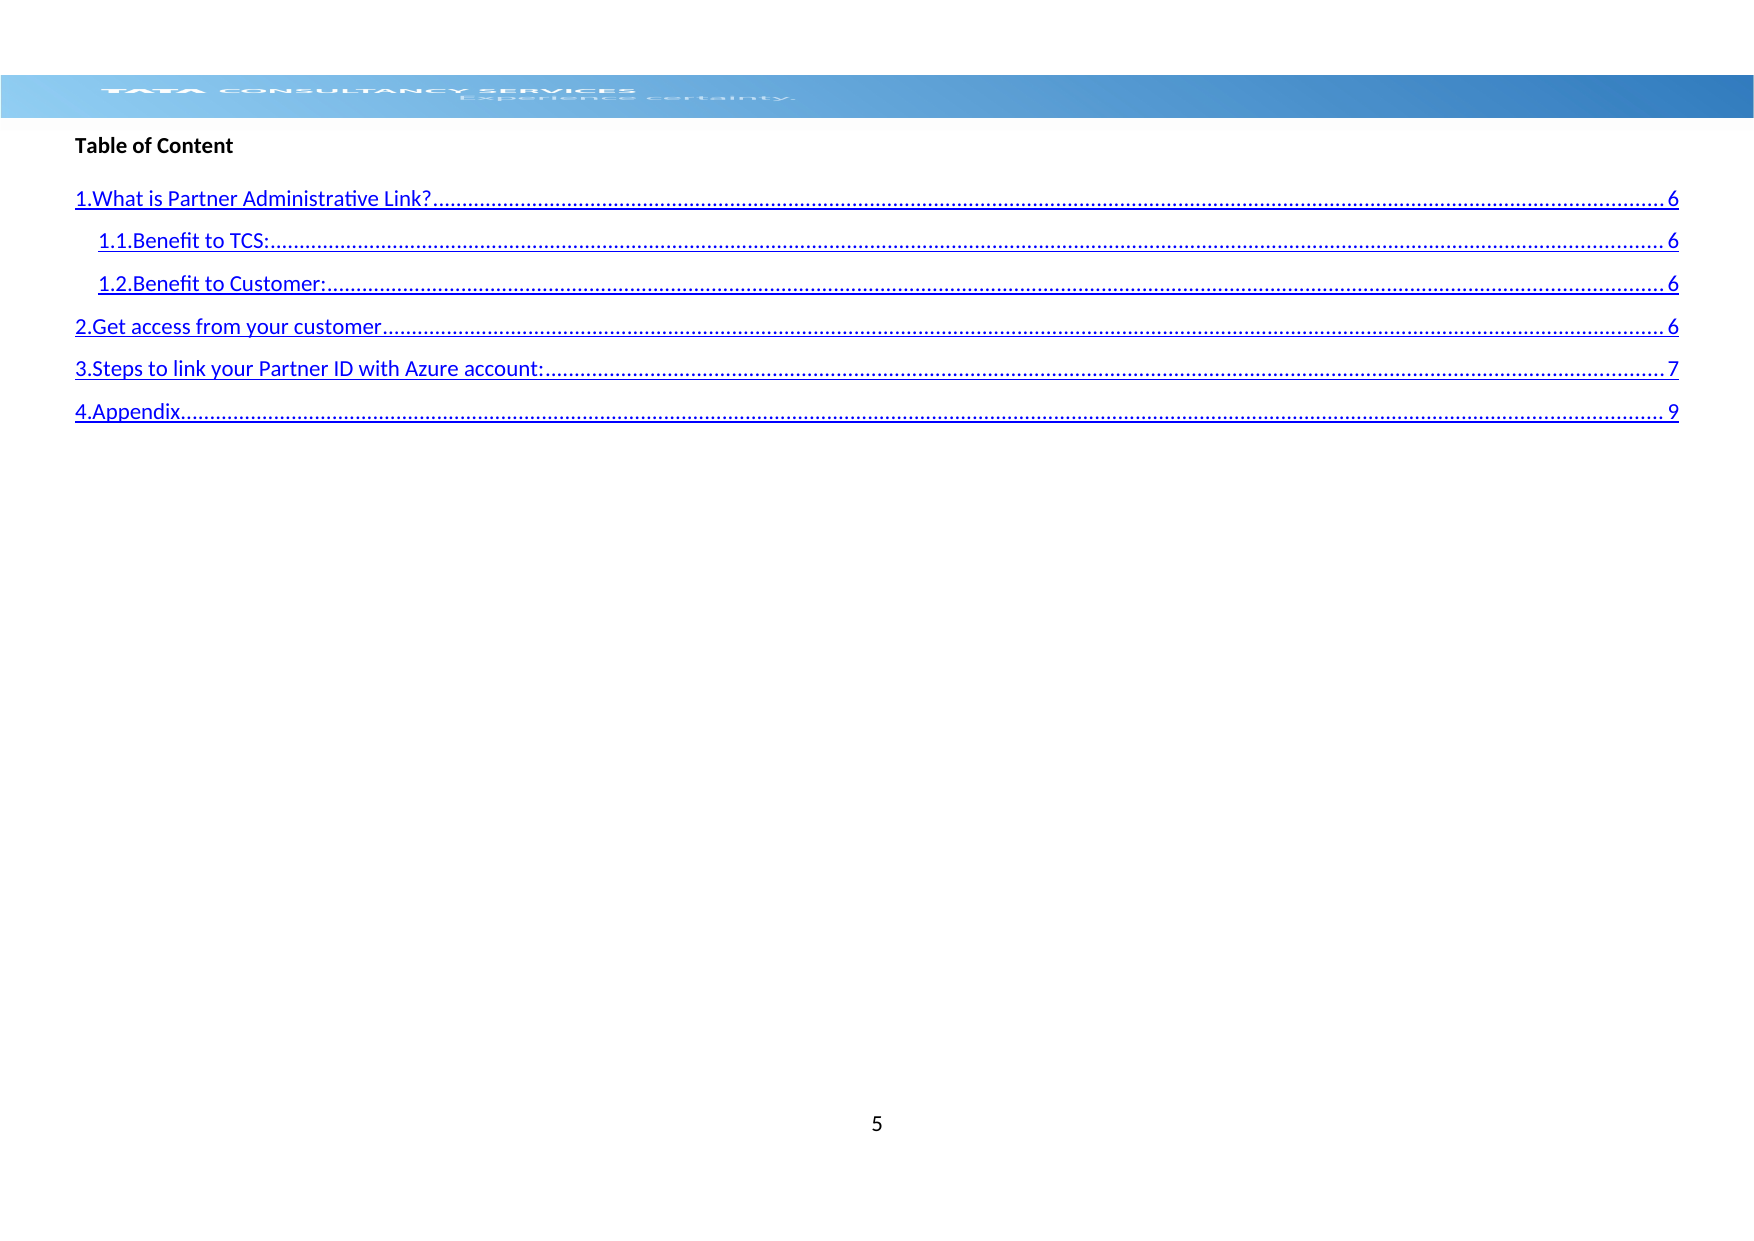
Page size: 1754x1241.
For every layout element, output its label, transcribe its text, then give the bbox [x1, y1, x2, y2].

picture [0, 75, 1754, 131]
text 4.Appendix 9 [75, 397, 1679, 421]
text 1.What is Partner Administrative Link? 6 [75, 184, 1679, 208]
text 1.2.Benefit to Customer: 6 [98, 269, 1679, 293]
text 2.Get access from your customer 6 [75, 312, 1679, 336]
text Table of Content [75, 131, 1679, 159]
text 3.Steps to link your Partner ID with Azure account: 7 [75, 354, 1679, 379]
text 1.1.Benefit to TCS: 6 [98, 227, 1679, 251]
